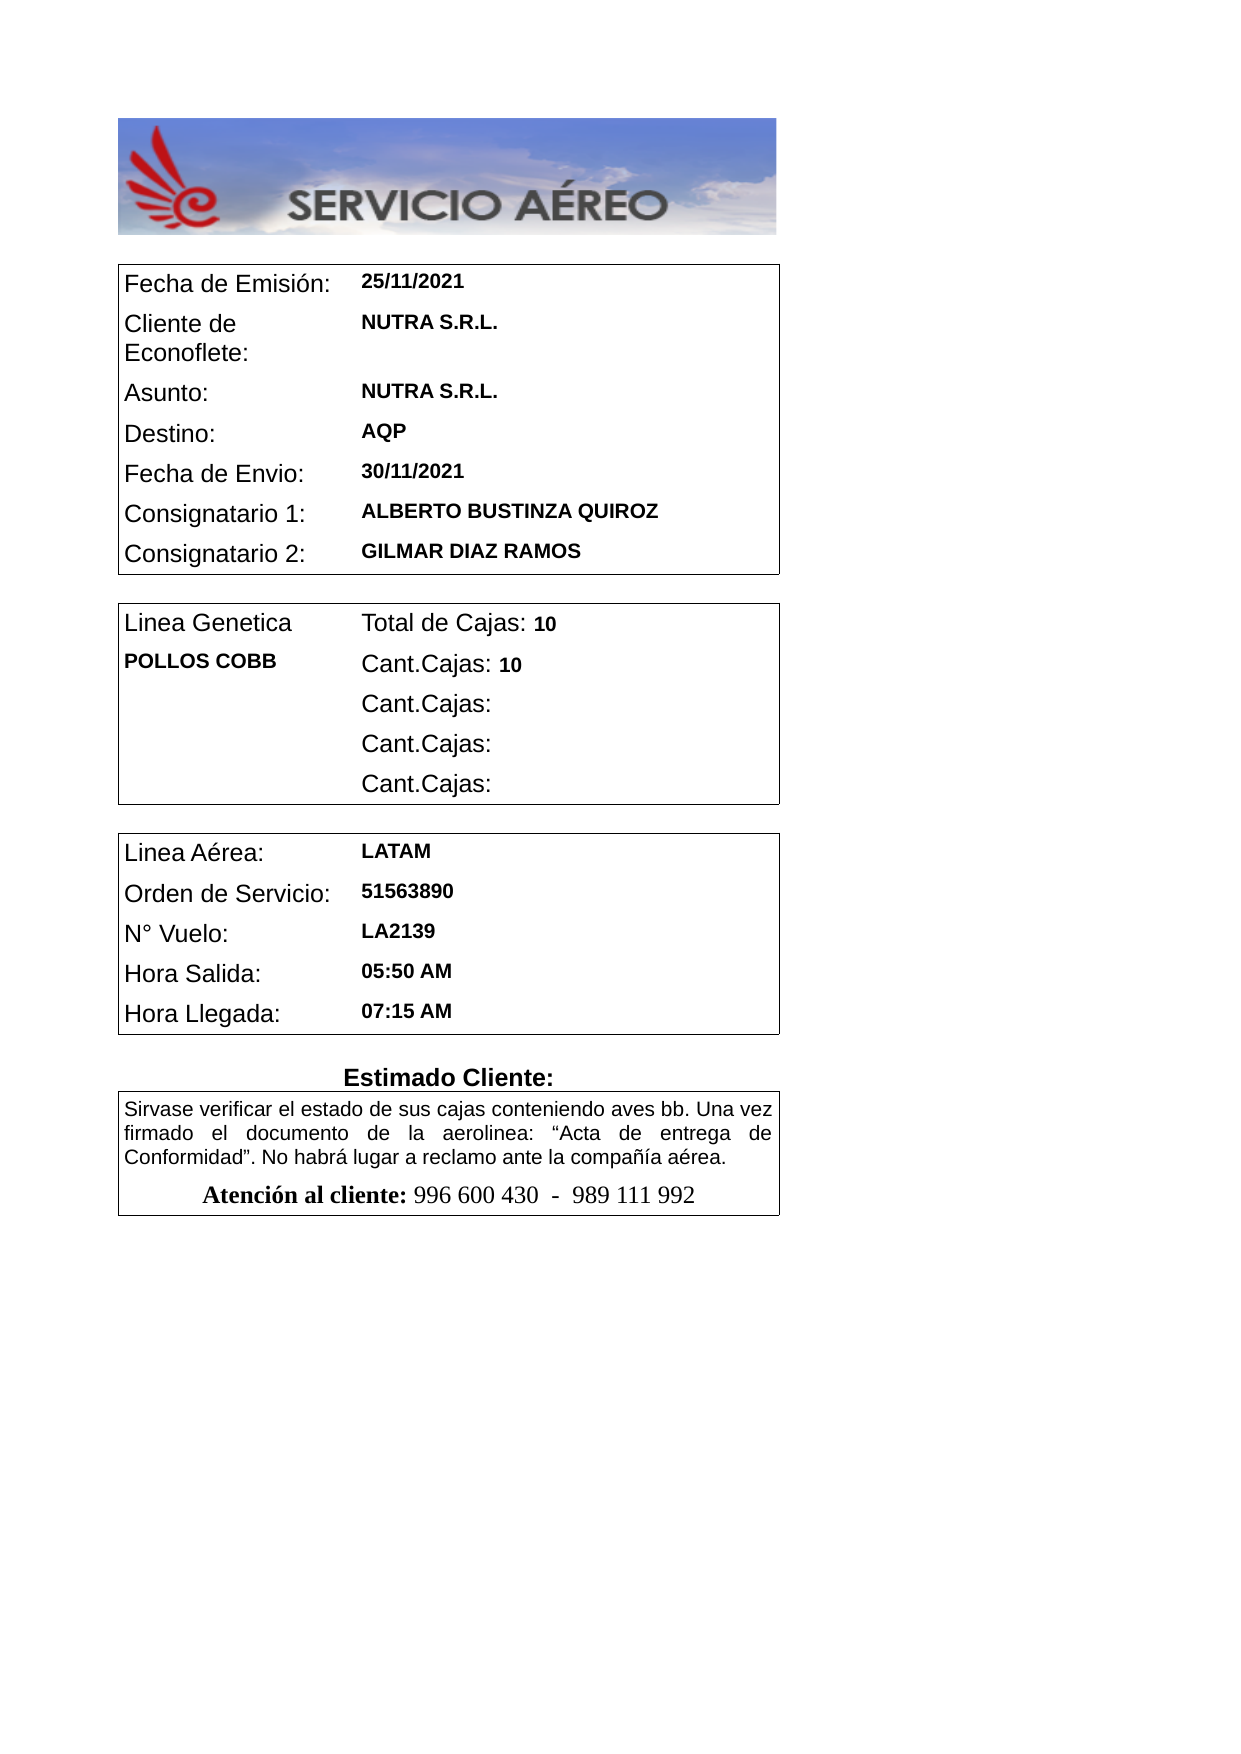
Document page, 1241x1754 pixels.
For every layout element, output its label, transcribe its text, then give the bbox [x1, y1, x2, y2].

table_cell LATAM [356, 834, 779, 873]
table_header 25/11/2021 [356, 265, 779, 304]
table_cell NUTRA S.R.L. [356, 304, 779, 373]
table_cell 51563890 [356, 873, 779, 913]
table_cell [356, 575, 779, 603]
table_cell Cant.Cajas: [356, 723, 779, 763]
table_cell LA2139 [356, 913, 779, 953]
picture [118, 118, 777, 235]
table_cell AQP [356, 413, 779, 453]
table_cell Orden de Servicio: [119, 873, 356, 913]
table_cell NUTRA S.R.L. [356, 373, 779, 413]
table_cell Consignatario 2: [119, 534, 356, 574]
table_cell [119, 764, 356, 804]
table_cell Atención al cliente: 996 600 430 - 989 111 992 [119, 1175, 779, 1215]
table_cell Cant.Cajas: 10 [356, 643, 779, 683]
table_cell [356, 805, 779, 833]
table_cell Destino: [119, 413, 356, 453]
table_cell [119, 683, 356, 723]
table_cell N° Vuelo: [119, 913, 356, 953]
table_cell Linea Genetica [119, 604, 356, 643]
table_cell GILMAR DIAZ RAMOS [356, 534, 779, 574]
table_cell ALBERTO BUSTINZA QUIROZ [356, 493, 779, 533]
table_cell [118, 575, 356, 603]
table_cell 07:15 AM [356, 994, 779, 1034]
table_cell 30/11/2021 [356, 453, 779, 493]
table_cell Estimado Cliente: [118, 1035, 779, 1091]
table_cell Cant.Cajas: [356, 764, 779, 804]
table_cell Consignatario 1: [119, 493, 356, 533]
table_cell Cliente de Econoflete: [119, 304, 356, 373]
table_cell POLLOS COBB [119, 643, 356, 683]
table_cell Hora Llegada: [119, 994, 356, 1034]
table_cell Total de Cajas: 10 [356, 604, 779, 643]
table_cell [118, 805, 356, 833]
table_cell Sirvase verificar el estado de sus cajas conteniendo aves bb. Una vez firmado el documento de la aerolinea: “Acta de entrega de Conformidad”. No habrá lugar a reclamo ante la compañía aérea. [119, 1092, 779, 1175]
table_cell Fecha de Envio: [119, 453, 356, 493]
table_cell 05:50 AM [356, 953, 779, 993]
table_cell Linea Aérea: [119, 834, 356, 873]
table_cell Asunto: [119, 373, 356, 413]
table_cell [119, 723, 356, 763]
table_cell Hora Salida: [119, 953, 356, 993]
table_cell Cant.Cajas: [356, 683, 779, 723]
table_header Fecha de Emisión: [119, 265, 356, 304]
